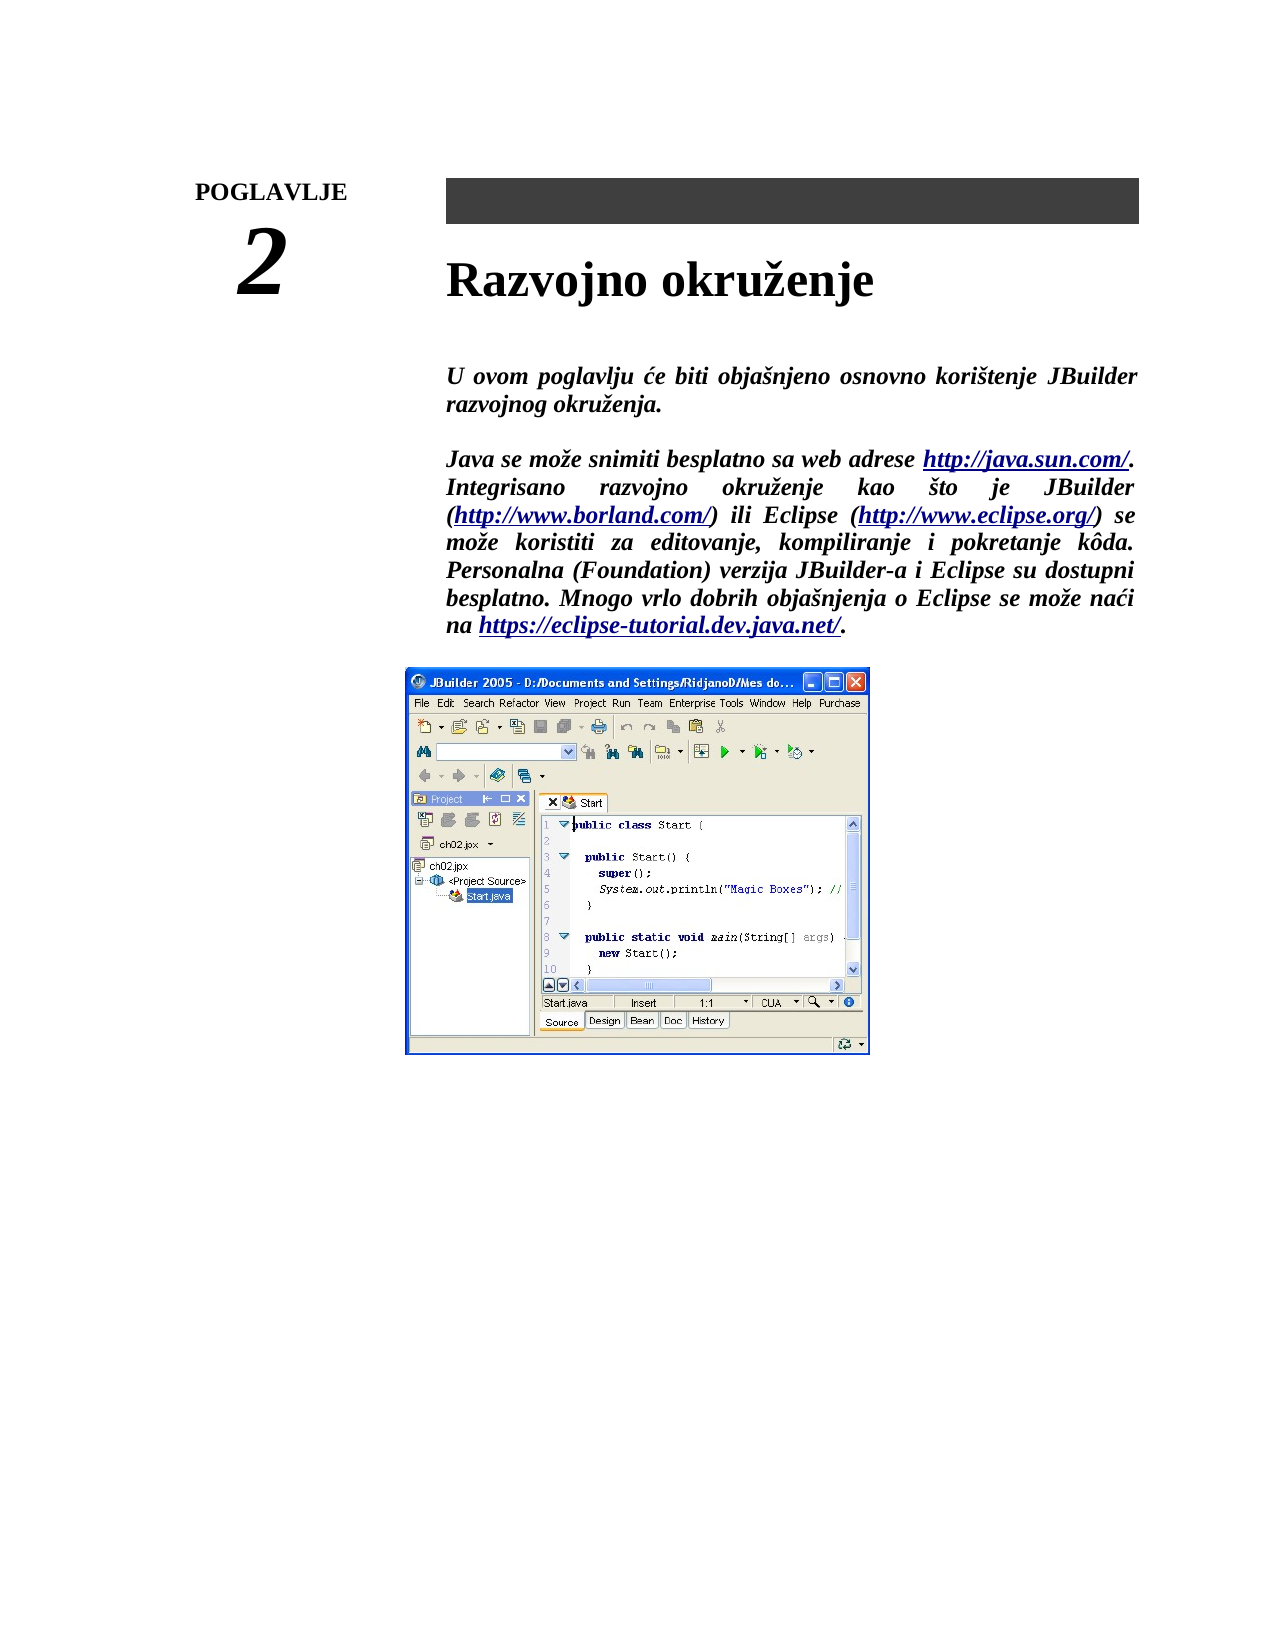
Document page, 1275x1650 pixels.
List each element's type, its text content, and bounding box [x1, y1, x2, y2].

table_header [188, 445, 438, 639]
table_header Java se može snimiti besplatno sa web adrese http://java.sun.com/. Integrisano razvojno okruženje kao što je JBuilder (http://www.borland.com/) ili Eclipse (http://www.eclipse.org/) se može koristiti za editovanje, kompiliranje i pokretanje kôda. Personalna (Foundation) verzija JBuilder-a i Eclipse su dostupni besplatno. Mnogo vrlo dobrih objašnjenja o Eclipse se može naći na https://eclipse-tutorial.dev.java.net/. [439, 445, 1145, 639]
picture [405, 667, 870, 1055]
table_header POGLAVLJE 2 [188, 178, 438, 418]
table_header Razvojno okruženje U ovom poglavlju će biti objašnjeno osnovno korištenje JBuilder razvojnog okruženja. [439, 178, 1147, 418]
